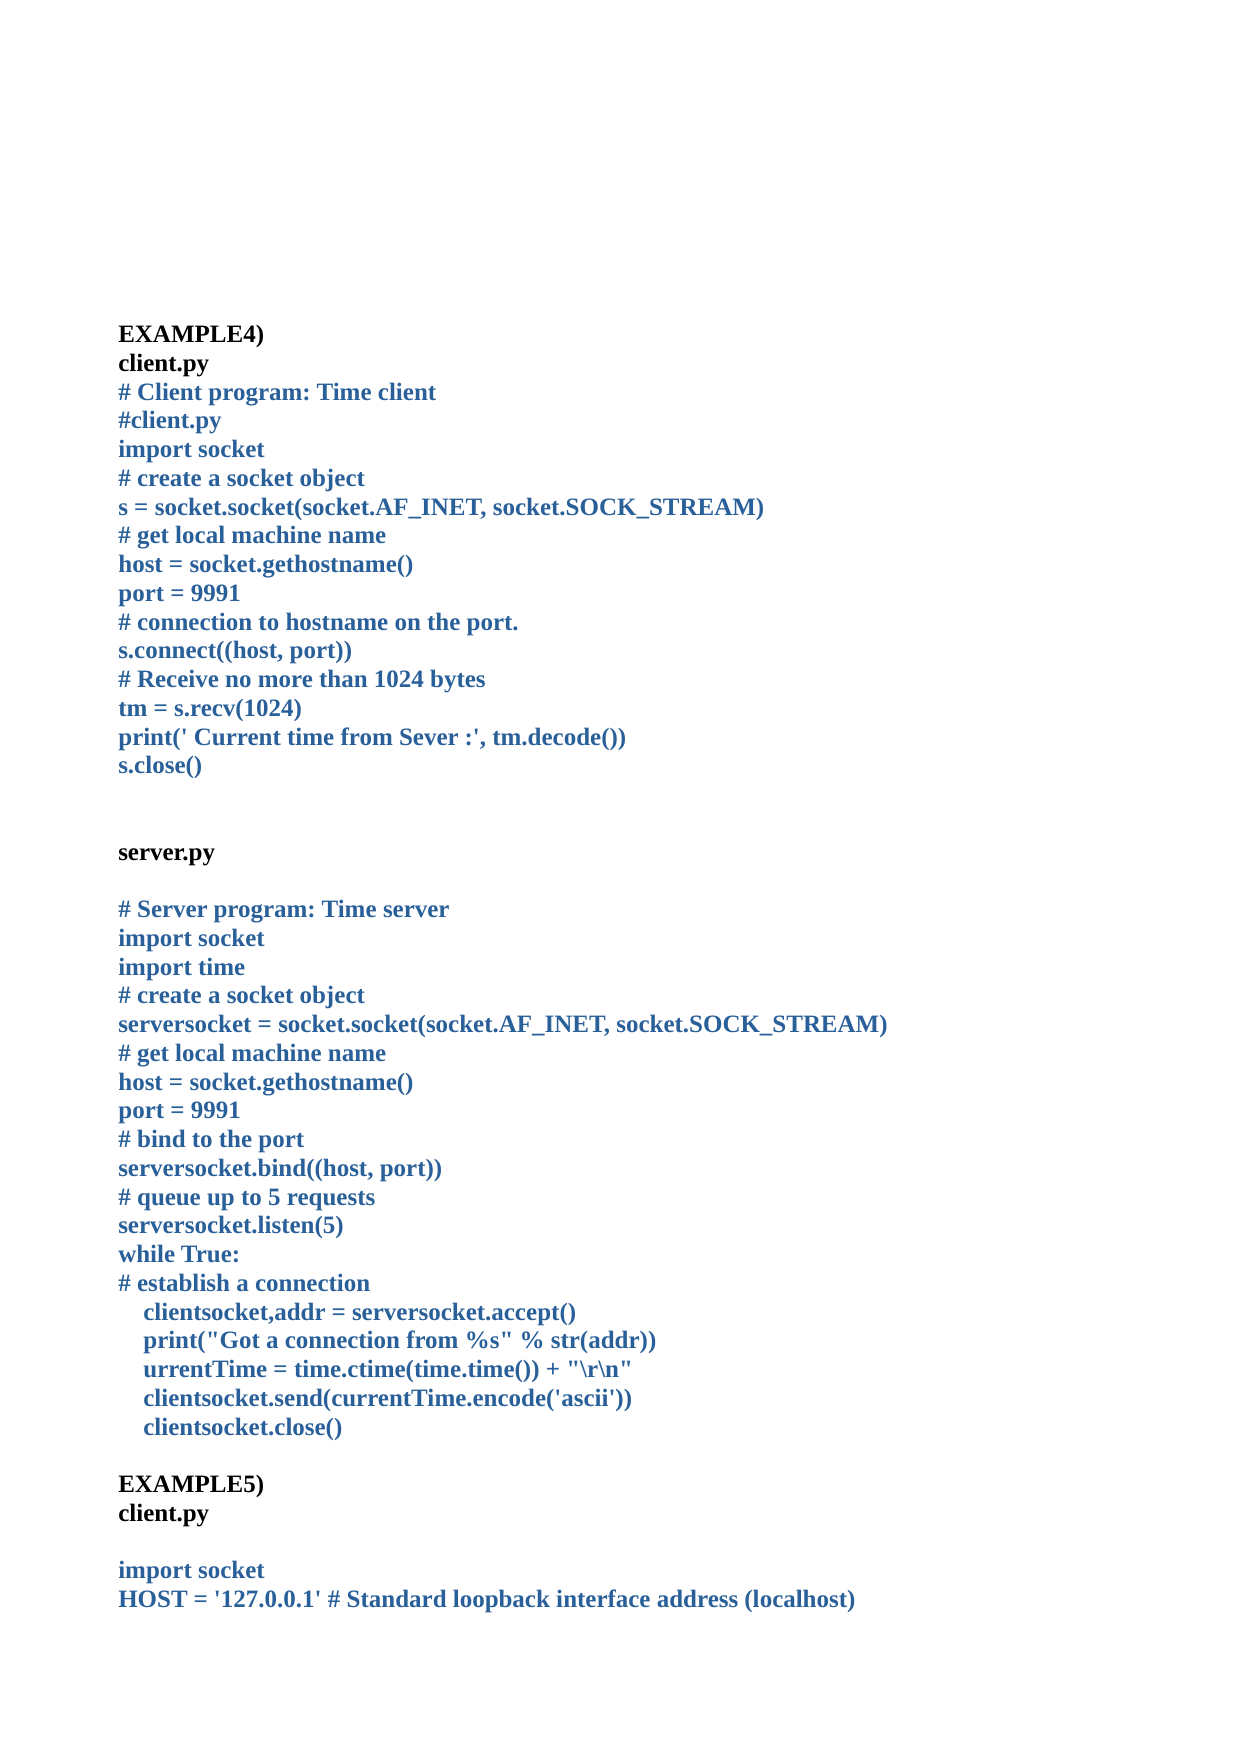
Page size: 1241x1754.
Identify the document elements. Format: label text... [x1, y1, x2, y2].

text # Client program: Time client [118, 377, 1122, 406]
text server.py [118, 837, 1122, 866]
text print("Got a connection from %s" % str(addr)) [118, 1326, 1122, 1354]
text import time [118, 952, 1122, 981]
text port = 9991 [118, 1096, 1122, 1124]
text # create a socket object [118, 463, 1122, 492]
text clientsocket.send(currentTime.encode('ascii')) [118, 1383, 1122, 1412]
text urrentTime = time.ctime(time.time()) + "\r\n" [118, 1354, 1122, 1383]
text serversocket.listen(5) [118, 1211, 1122, 1239]
text # queue up to 5 requests [118, 1182, 1122, 1211]
text port = 9991 [118, 578, 1122, 607]
text import socket [118, 1556, 1122, 1584]
text # create a socket object [118, 981, 1122, 1009]
text # get local machine name [118, 521, 1122, 549]
text # bind to the port [118, 1124, 1122, 1153]
text while True: [118, 1239, 1122, 1268]
text EXAMPLE5) [118, 1469, 1122, 1498]
text s = socket.socket(socket.AF_INET, socket.SOCK_STREAM) [118, 492, 1122, 521]
text # get local machine name [118, 1038, 1122, 1067]
text # Receive no more than 1024 bytes [118, 664, 1122, 693]
text clientsocket.close() [118, 1412, 1122, 1441]
text import socket [118, 434, 1122, 463]
text serversocket.bind((host, port)) [118, 1153, 1122, 1182]
text EXAMPLE4) [118, 319, 1122, 348]
text serversocket = socket.socket(socket.AF_INET, socket.SOCK_STREAM) [118, 1009, 1122, 1038]
text import socket [118, 923, 1122, 952]
text # connection to hostname on the port. [118, 607, 1122, 636]
text client.py [118, 348, 1122, 377]
text clientsocket,addr = serversocket.accept() [118, 1297, 1122, 1326]
text # establish a connection [118, 1268, 1122, 1297]
text host = socket.gethostname() [118, 1067, 1122, 1096]
text s.close() [118, 751, 1122, 779]
text print(' Current time from Sever :', tm.decode()) [118, 722, 1122, 751]
text #client.py [118, 406, 1122, 434]
text tm = s.recv(1024) [118, 693, 1122, 722]
text # Server program: Time server [118, 894, 1122, 923]
text s.connect((host, port)) [118, 636, 1122, 664]
text host = socket.gethostname() [118, 549, 1122, 578]
text HOST = '127.0.0.1' # Standard loopback interface address (localhost) [118, 1584, 1122, 1613]
text client.py [118, 1498, 1122, 1527]
